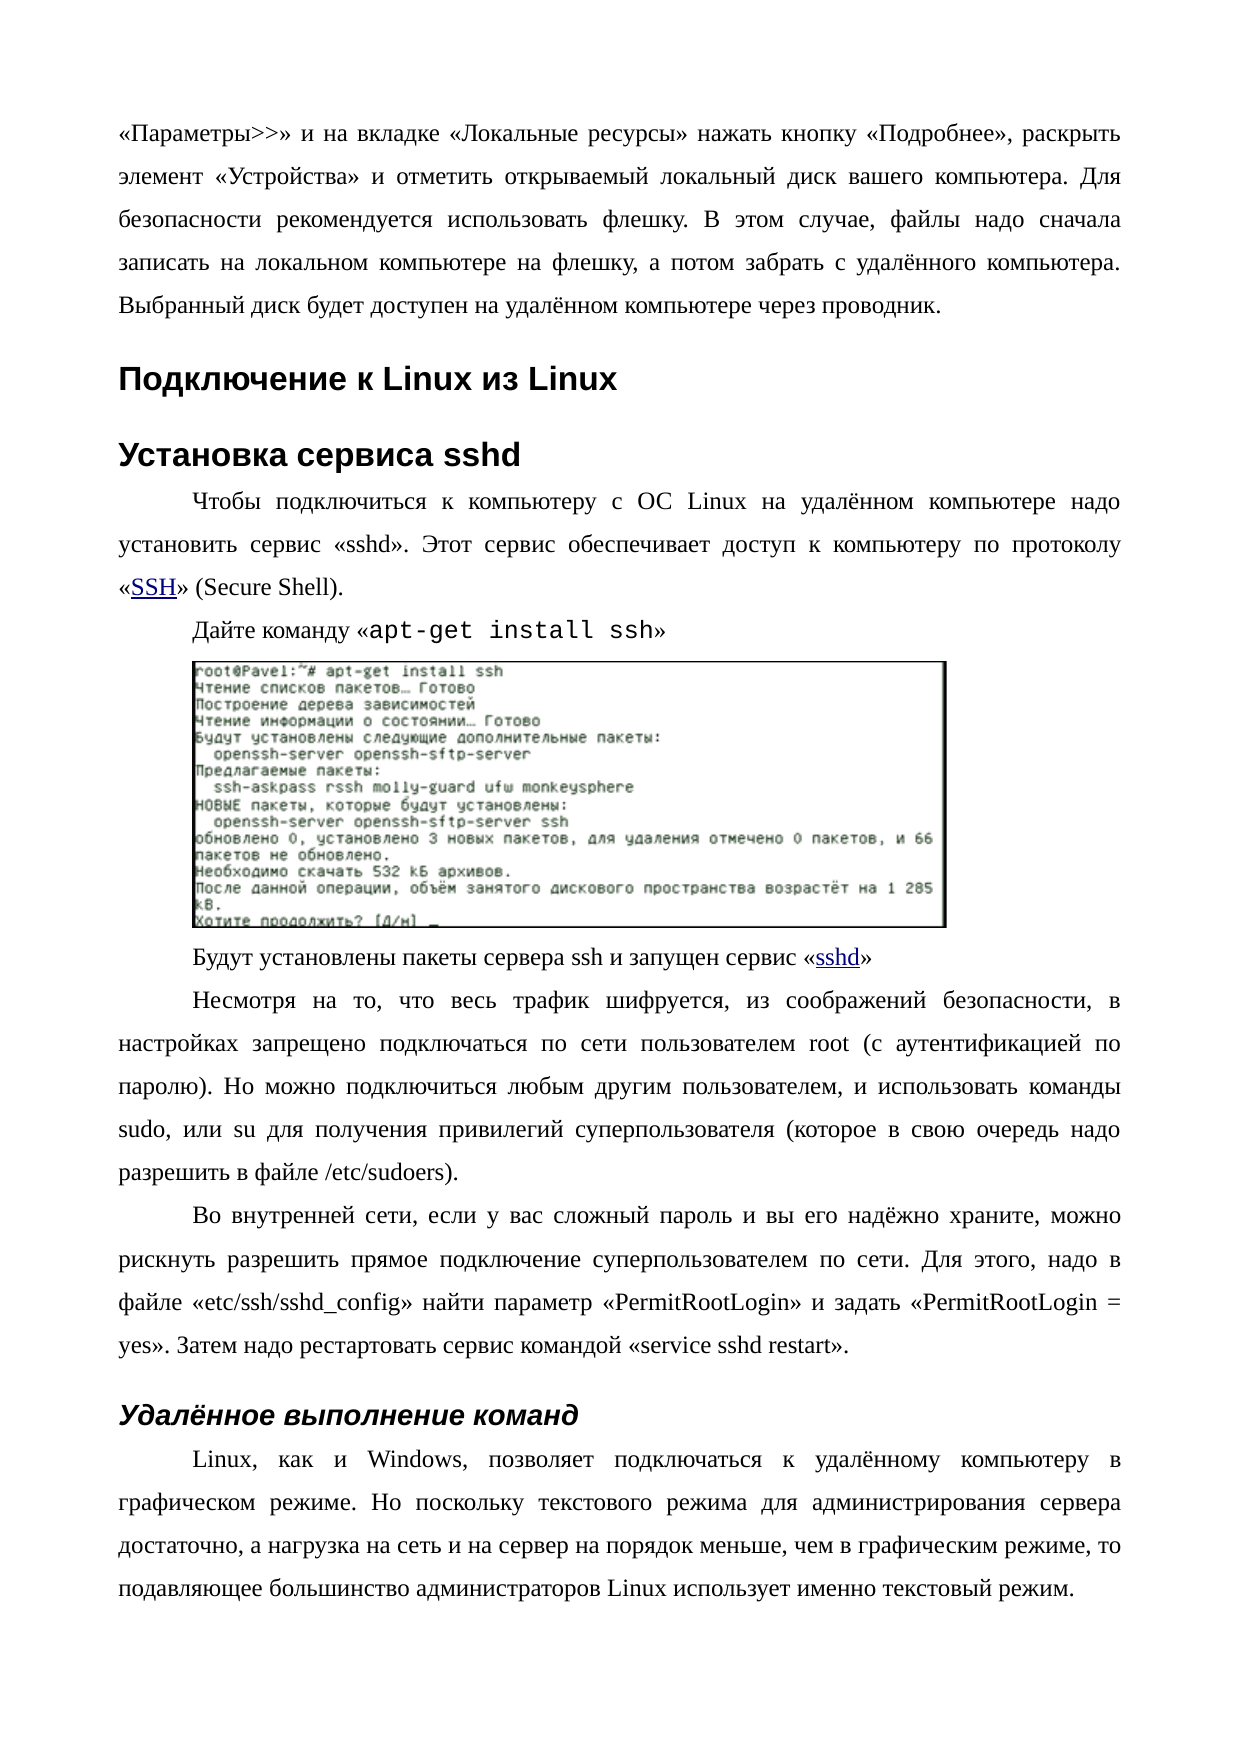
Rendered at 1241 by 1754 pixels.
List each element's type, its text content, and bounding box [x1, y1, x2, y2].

text Дайте команду «apt-get install ssh» [118, 615, 1122, 646]
subtitle Удалённое выполнение команд [118, 1398, 1122, 1432]
text Во внутренней сети, если у вас сложный пароль и вы его надёжно храните, можно рискнуть разрешить прямое подключение суперпользователем по сети. Для этого, надо в файле «etc/ssh/sshd_config» найти параметр «PermitRootLogin» и задать «PermitRootLogin = yes». Затем надо рестартовать сервис командой «service sshd restart». [118, 1201, 1122, 1359]
picture [192, 661, 947, 928]
text Будут установлены пакеты сервера ssh и запущен сервис «sshd» [118, 942, 1122, 971]
subtitle Установка сервиса sshd [118, 435, 1122, 473]
text Linux, как и Windows, позволяет подключаться к удалённому компьютеру в графическом режиме. Но поскольку текстового режима для администрирования сервера достаточно, а нагрузка на сеть и на сервер на порядок меньше, чем в графическим режиме, то подавляющее большинство администраторов Linux использует именно текстовый режим. [118, 1444, 1122, 1602]
text Несмотря на то, что весь трафик шифруется, из соображений безопасности, в настройках запрещено подключаться по сети пользователем root (с аутентификацией по паролю). Но можно подключиться любым другим пользователем, и использовать команды sudo, или su для получения привилегий суперпользователя (которое в свою очередь надо разрешить в файле /etc/sudoers). [118, 985, 1122, 1186]
subtitle Подключение к Linux из Linux [118, 359, 1122, 397]
text «Параметры>>» и на вкладке «Локальные ресурсы» нажать кнопку «Подробнее», раскрыть элемент «Устройства» и отметить открываемый локальный диск вашего компьютера. Для безопасности рекомендуется использовать флешку. В этом случае, файлы надо сначала записать на локальном компьютере на флешку, а потом забрать с удалённого компьютера. Выбранный диск будет доступен на удалённом компьютере через проводник. [118, 118, 1122, 319]
text Чтобы подключиться к компьютеру с ОС Linux на удалённом компьютере надо установить сервис «sshd». Этот сервис обеспечивает доступ к компьютеру по протоколу «SSH» (Secure Shell). [118, 486, 1122, 601]
